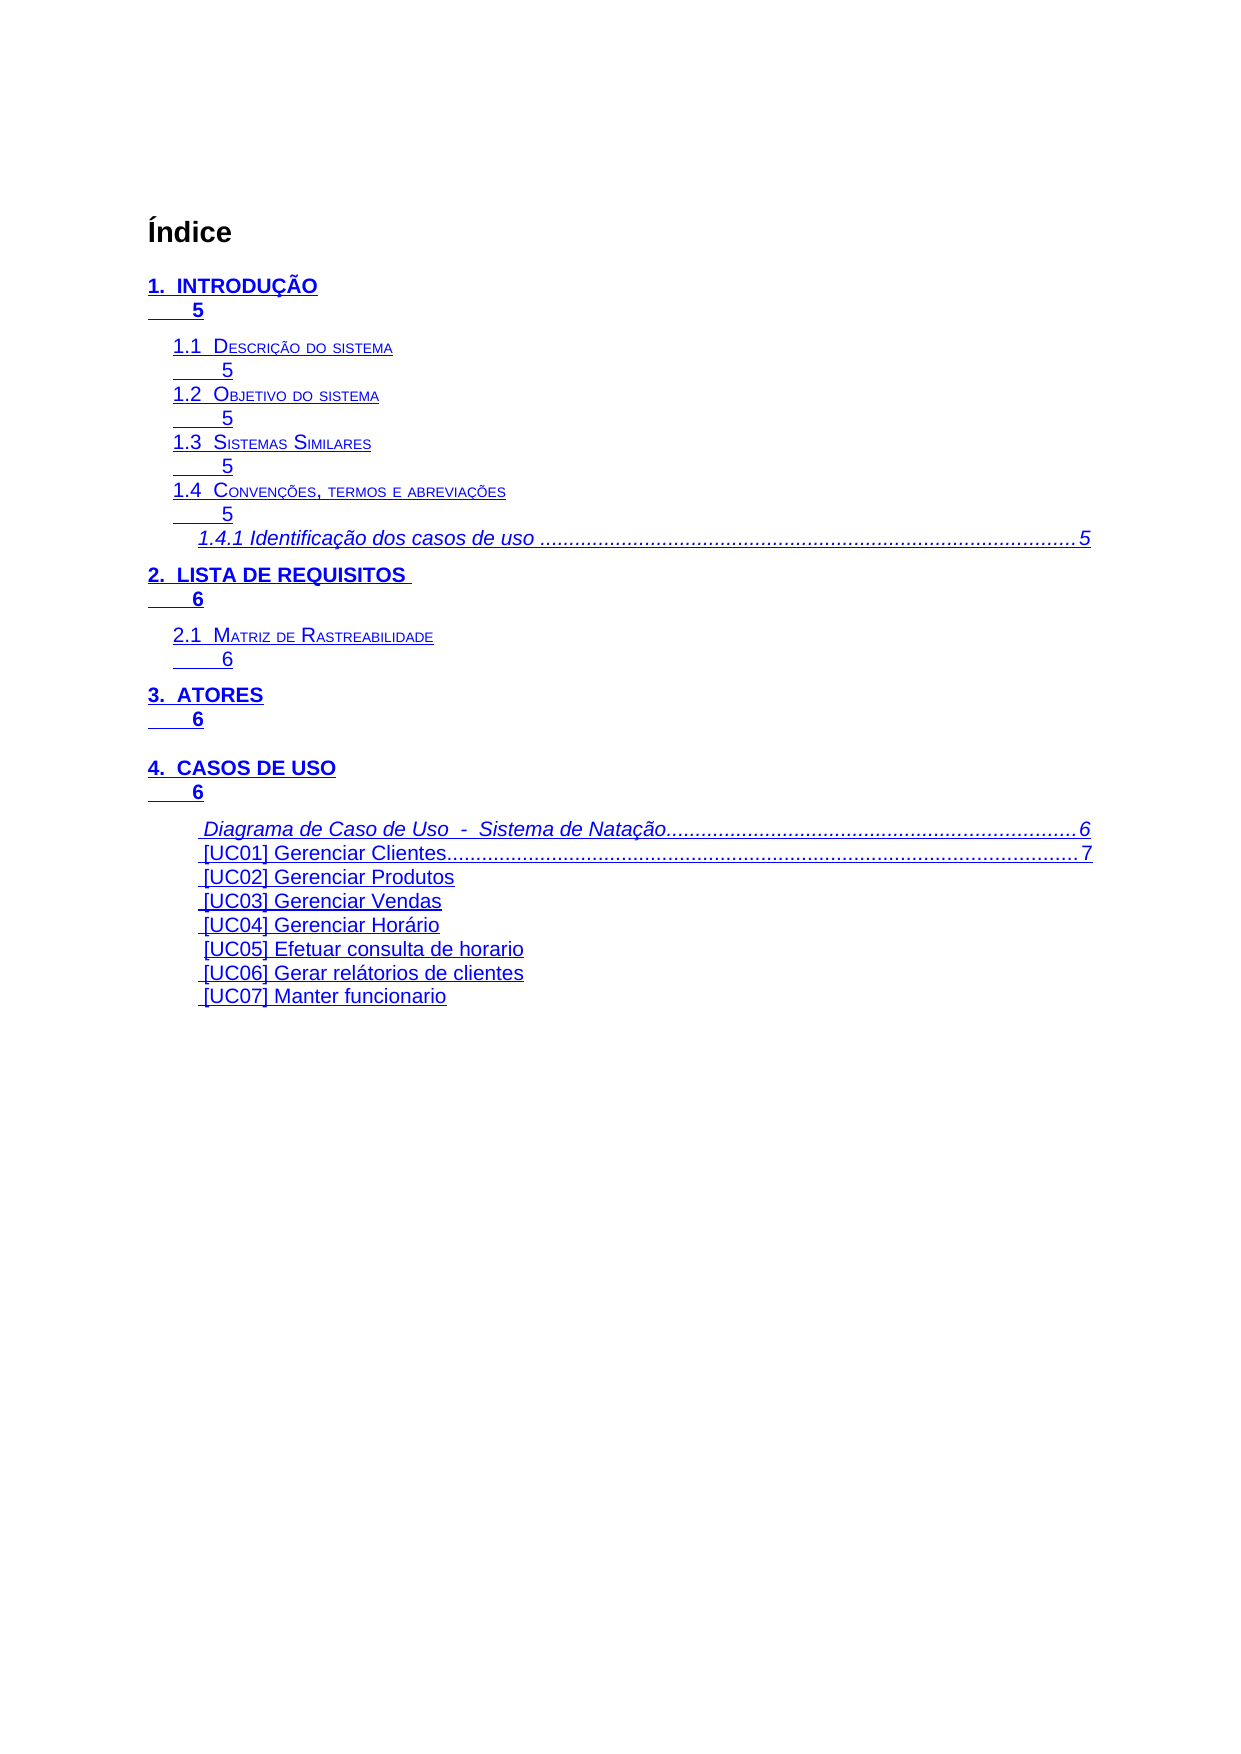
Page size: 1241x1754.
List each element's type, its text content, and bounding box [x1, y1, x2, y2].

text [UC02] Gerenciar Produtos [198, 864, 1092, 888]
text 1.3 Sistemas Similares 5 [173, 430, 1092, 478]
text 4. Casos de Uso 6 [148, 756, 1092, 804]
text [UC04] Gerenciar Horário [198, 912, 1092, 936]
text 2. Lista de Requisitos 6 [148, 562, 1092, 610]
text 1. Introdução 5 [148, 274, 1092, 322]
text [UC01] Gerenciar Clientes 7 [198, 841, 1092, 862]
text Diagrama de Caso de Uso - Sistema de Natação 6 [198, 817, 1092, 841]
text 1.4.1 Identificação dos casos de uso 5 [198, 526, 1092, 550]
text [UC05] Efetuar consulta de horario [198, 936, 1092, 960]
text Índice [148, 215, 1092, 249]
text 2.1 Matriz de Rastreabilidade 6 [173, 623, 1092, 671]
text 1.1 Descrição do sistema 5 [173, 334, 1092, 382]
text 3. Atores 6 [148, 683, 1092, 731]
text [UC03] Gerenciar Vendas [198, 888, 1092, 912]
text [UC06] Gerar relátorios de clientes [198, 960, 1092, 984]
text 1.2 Objetivo do sistema 5 [173, 382, 1092, 430]
text 1.4 Convenções, termos e abreviações 5 [173, 478, 1092, 526]
text [UC07] Manter funcionario [198, 984, 1092, 1008]
